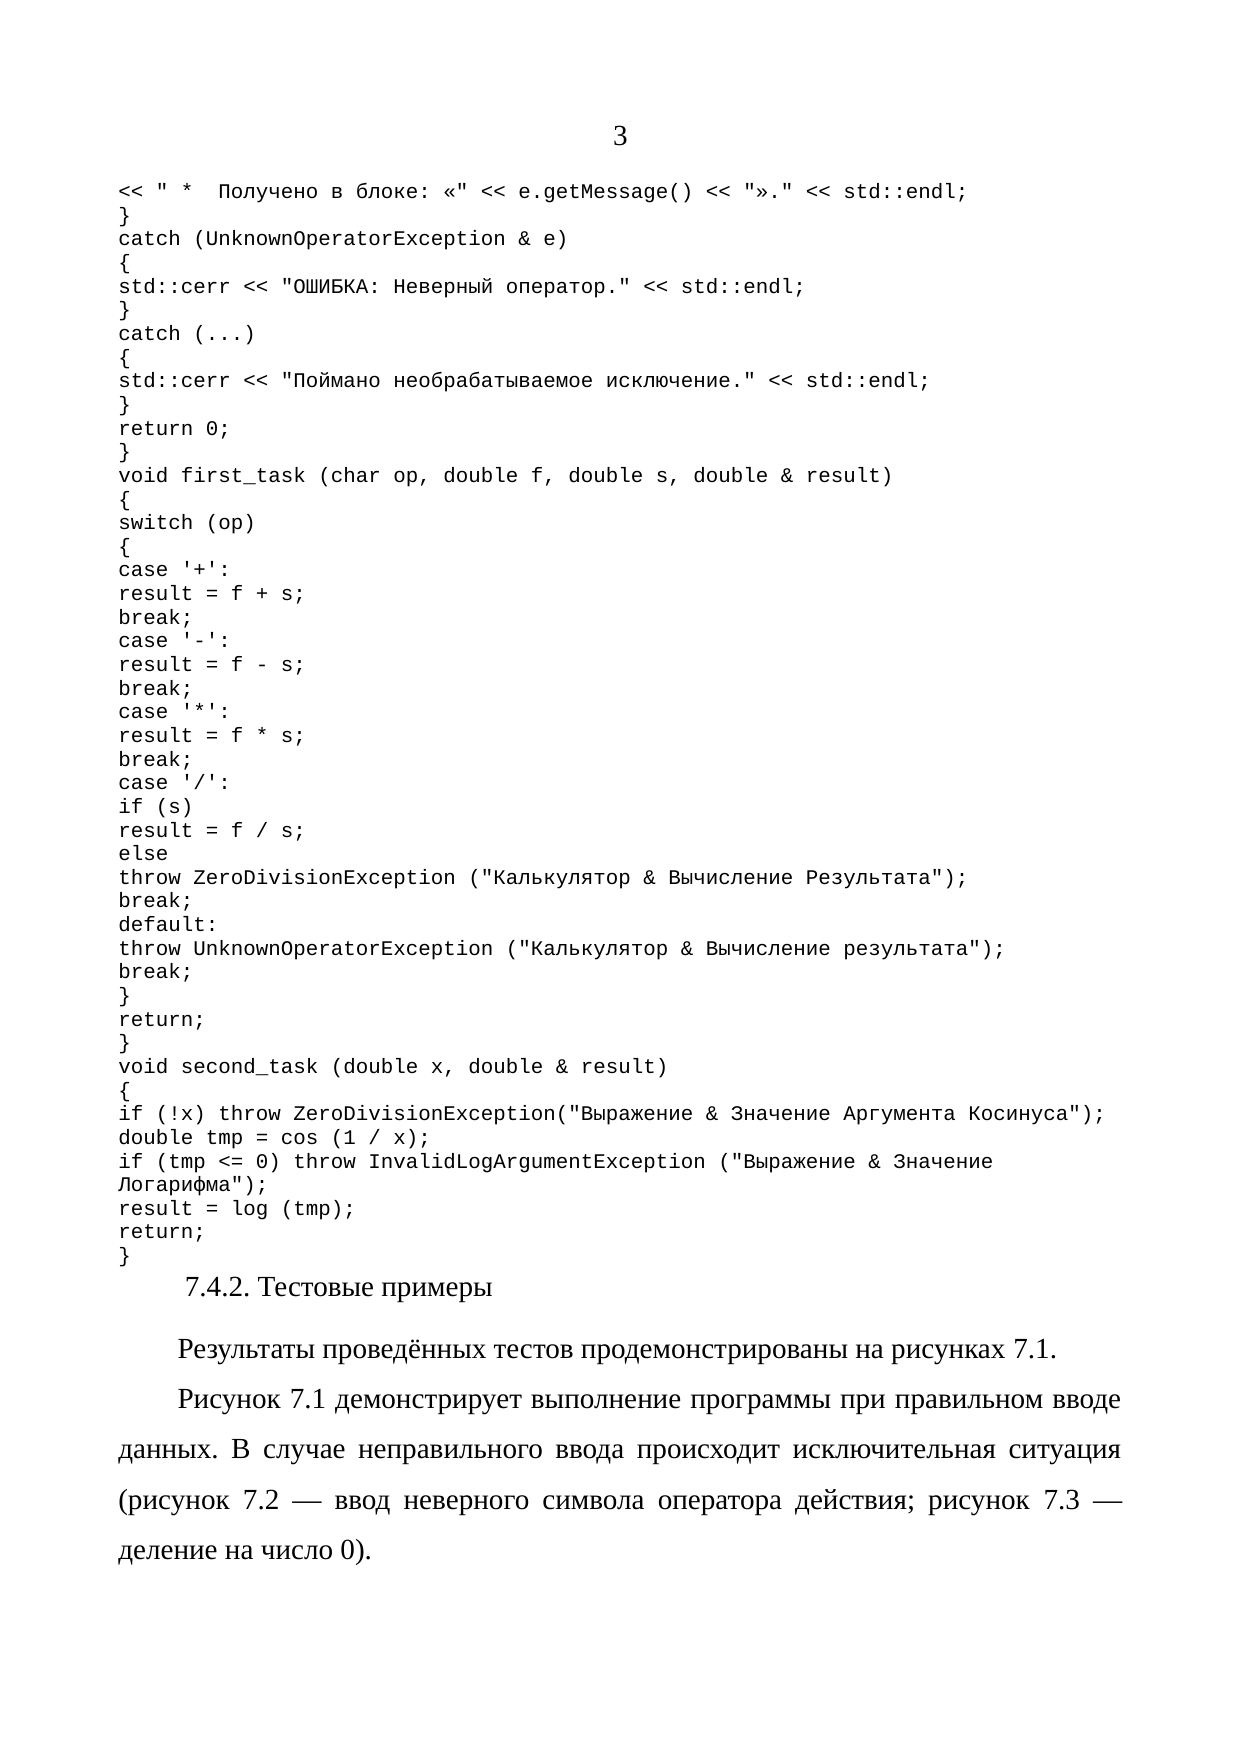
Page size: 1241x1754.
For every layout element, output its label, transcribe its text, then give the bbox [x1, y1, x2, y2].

text break; [118, 749, 1122, 772]
text void first_task (char op, double f, double s, double & result) [118, 465, 1122, 488]
text } [118, 1032, 1122, 1056]
text if (s) [118, 796, 1122, 819]
text result = f / s; [118, 819, 1122, 843]
text { [118, 347, 1122, 370]
text result = f - s; [118, 654, 1122, 678]
text double tmp = cos (1 / x); [118, 1127, 1122, 1151]
text return; [118, 1009, 1122, 1032]
text catch (UnknownOperatorException & e) [118, 228, 1122, 252]
text Рисунок 7.1 демонстрирует выполнение программы при правильном вводе данных. В случае неправильного ввода происходит исключительная ситуация (рисунок 7.2 — ввод неверного символа оператора действия; рисунок 7.3 — деление на число 0). [118, 1381, 1122, 1566]
text catch (...) [118, 323, 1122, 347]
text throw UnknownOperatorException ("Калькулятор & Вычисление результата"); [118, 938, 1122, 961]
text void second_task (double x, double & result) [118, 1056, 1122, 1080]
text { [118, 1080, 1122, 1103]
text } [118, 205, 1122, 228]
text } [118, 394, 1122, 418]
text { [118, 252, 1122, 276]
text break; [118, 891, 1122, 914]
text result = f * s; [118, 725, 1122, 749]
text if (!x) throw ZeroDivisionException("Выражение & Значение Аргумента Косинуса"); [118, 1103, 1122, 1127]
text result = f + s; [118, 583, 1122, 607]
text { [118, 536, 1122, 559]
text break; [118, 961, 1122, 985]
text result = log (tmp); [118, 1198, 1122, 1222]
text return 0; [118, 418, 1122, 441]
text } [118, 985, 1122, 1009]
text std::cerr << "ОШИБКА: Неверный оператор." << std::endl; [118, 276, 1122, 299]
subtitle Тестовые примеры [118, 1269, 1122, 1302]
text case '*': [118, 701, 1122, 725]
text } [118, 299, 1122, 323]
text case '-': [118, 630, 1122, 654]
text break; [118, 678, 1122, 701]
text Результаты проведённых тестов продемонстрированы на рисунках 7.1. [118, 1331, 1122, 1364]
text else [118, 843, 1122, 867]
text case '+': [118, 559, 1122, 583]
text << " * Получено в блоке: «" << e.getMessage() << "»." << std::endl; [118, 181, 1122, 205]
text } [118, 1245, 1122, 1269]
text throw ZeroDivisionException ("Калькулятор & Вычисление Результата"); [118, 867, 1122, 891]
text return; [118, 1222, 1122, 1245]
text case '/': [118, 772, 1122, 796]
text if (tmp <= 0) throw InvalidLogArgumentException ("Выражение & Значение Логарифма"); [118, 1151, 1122, 1198]
text break; [118, 607, 1122, 630]
text } [118, 441, 1122, 465]
text switch (op) [118, 512, 1122, 536]
text default: [118, 914, 1122, 938]
text std::cerr << "Поймано необрабатываемое исключение." << std::endl; [118, 370, 1122, 394]
text { [118, 488, 1122, 512]
